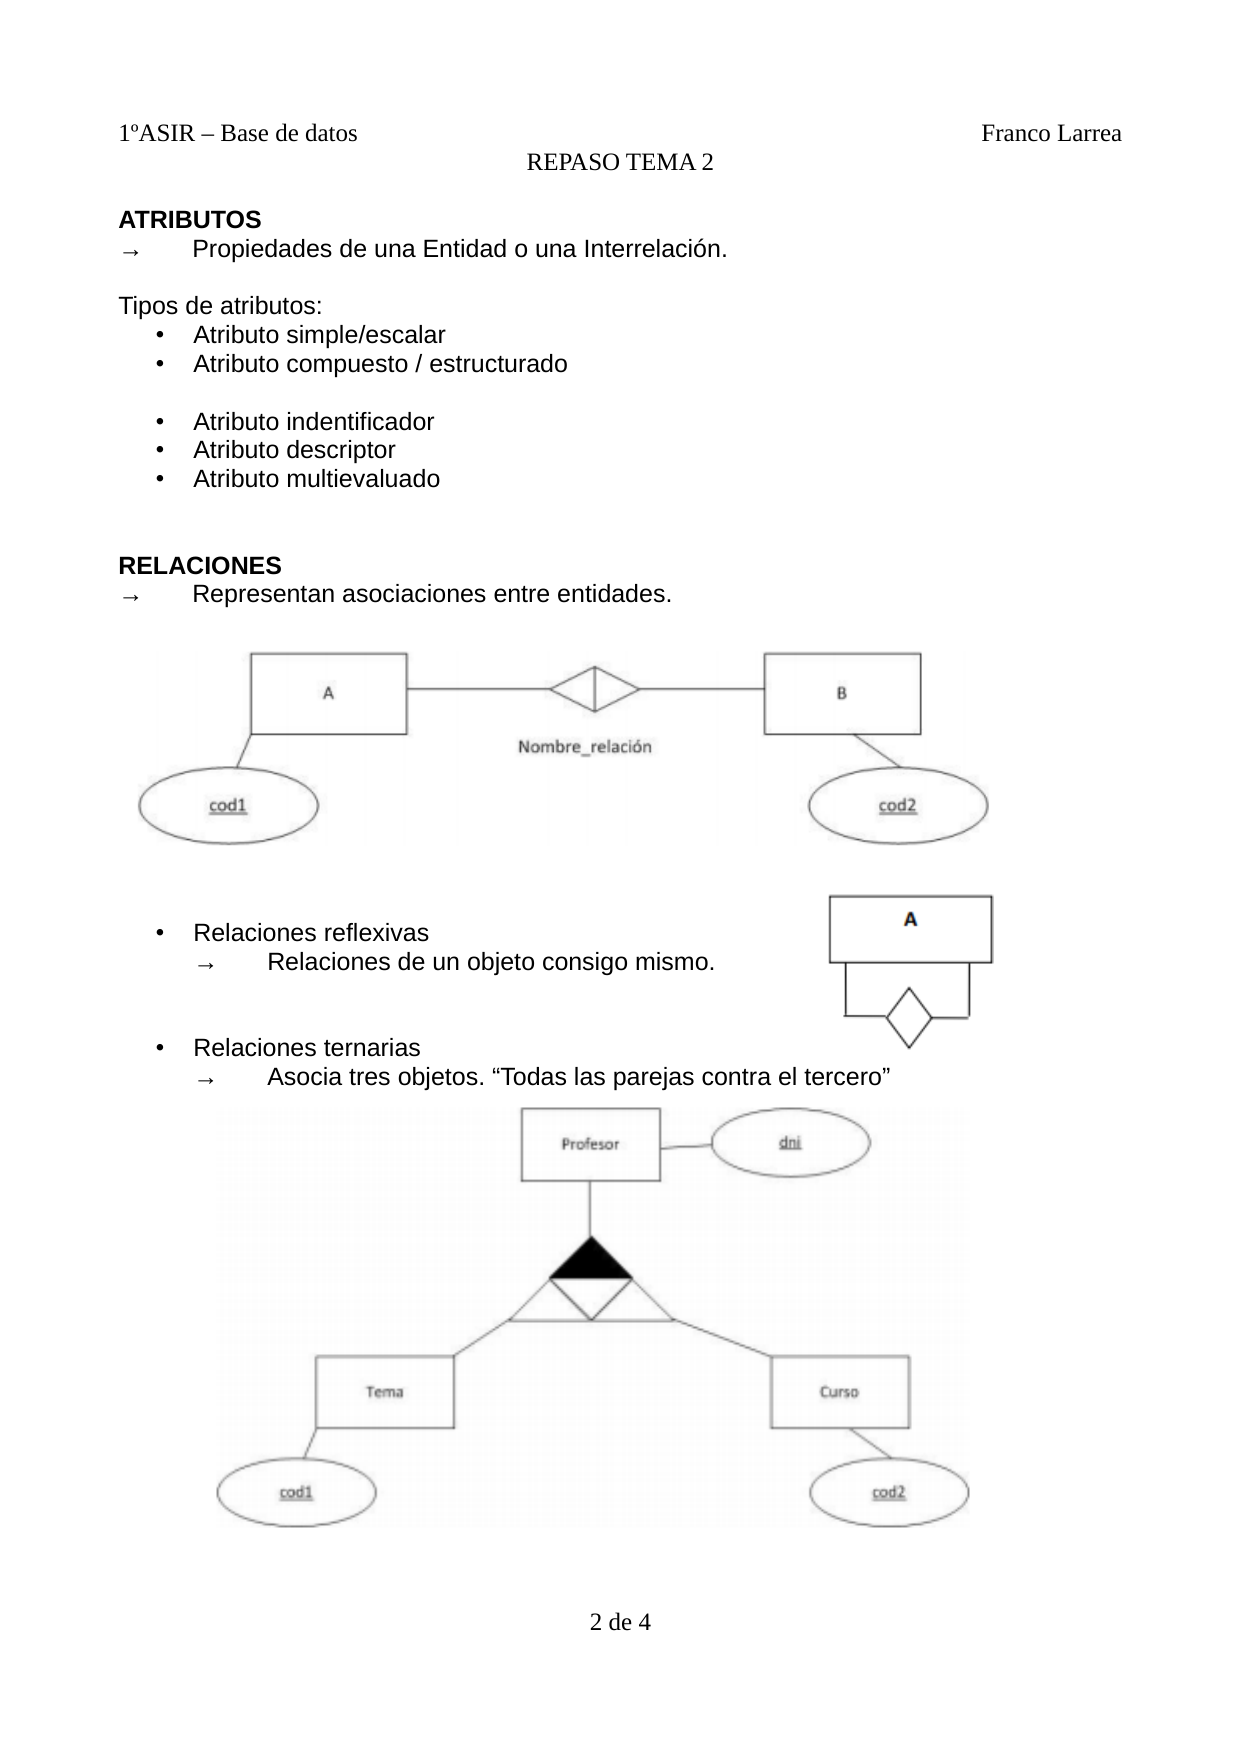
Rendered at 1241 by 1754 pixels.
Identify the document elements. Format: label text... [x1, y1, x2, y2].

list → Relaciones de un objeto consigo mismo. [156, 947, 828, 976]
list Atributo descriptor [156, 435, 1122, 464]
picture [208, 1107, 982, 1542]
text ATRIBUTOS [118, 205, 1122, 234]
text RELACIONES [118, 551, 1122, 579]
list Relaciones reflexivas [156, 918, 828, 947]
text → Propiedades de una Entidad o una Interrelación. [118, 234, 1122, 263]
list Atributo indentificador [156, 407, 1122, 435]
list Relaciones ternarias [156, 1033, 1122, 1062]
list Atributo simple/escalar [156, 320, 1122, 349]
list [994, 947, 1122, 976]
list → Asocia tres objetos. “Todas las parejas contra el tercero” [156, 1062, 1122, 1091]
list [994, 918, 1122, 947]
list Atributo multievaluado [156, 464, 1122, 493]
text → Representan asociaciones entre entidades. [118, 579, 1122, 608]
picture [828, 884, 994, 1053]
list Atributo compuesto / estructurado [156, 349, 1122, 378]
text Tipos de atributos: [118, 291, 1122, 320]
picture [129, 627, 1025, 861]
